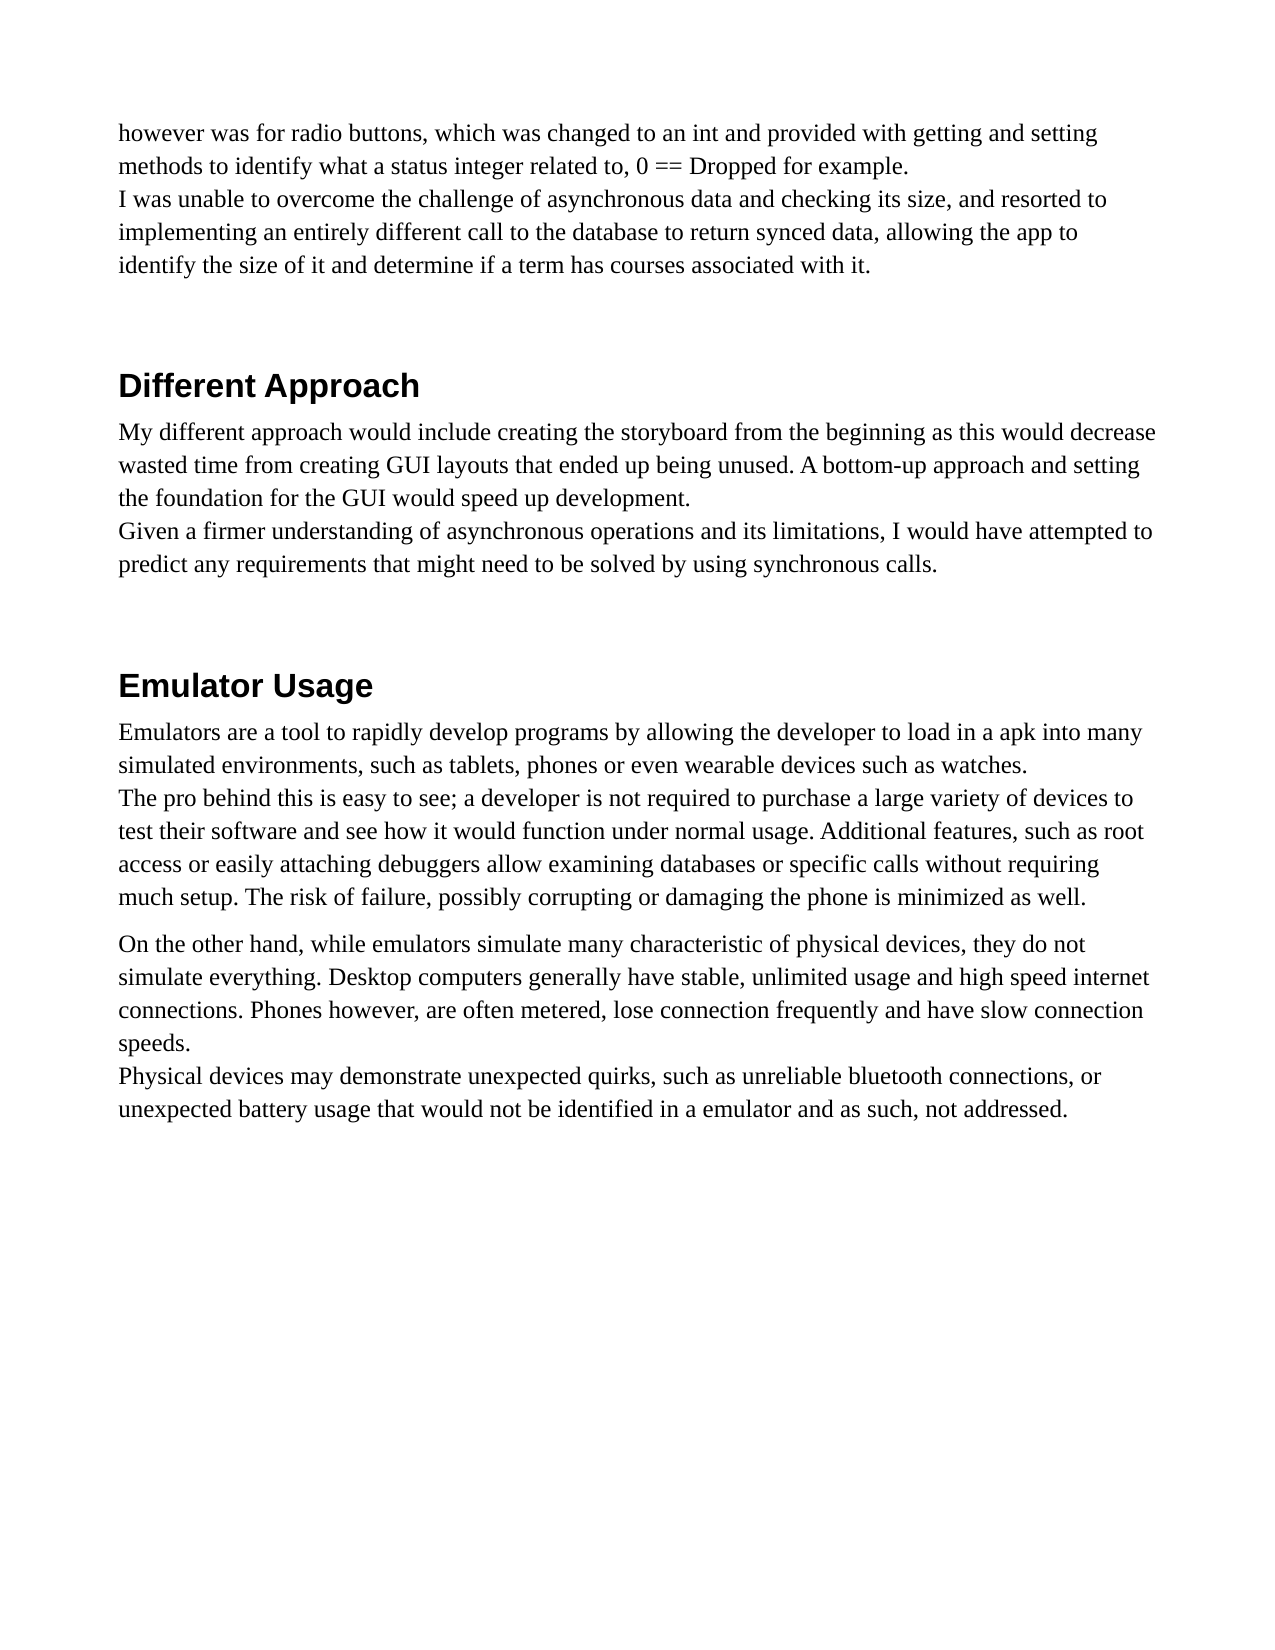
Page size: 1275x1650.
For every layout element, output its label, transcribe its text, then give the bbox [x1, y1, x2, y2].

text however was for radio buttons, which was changed to an int and provided with getting and setting methods to identify what a status integer related to, 0 == Dropped for example. I was unable to overcome the challenge of asynchronous data and checking its size, and resorted to implementing an entirely different call to the database to return synced data, allowing the app to identify the size of it and determine if a term has courses associated with it. [118, 118, 1157, 279]
subtitle Different Approach [118, 366, 1157, 405]
text On the other hand, while emulators simulate many characteristic of physical devices, they do not simulate everything. Desktop computers generally have stable, unlimited usage and high speed internet connections. Phones however, are often metered, lose connection frequently and have slow connection speeds. Physical devices may demonstrate unexpected quirks, such as unreliable bluetooth connections, or unexpected battery usage that would not be identified in a emulator and as such, not addressed. [118, 929, 1157, 1123]
text Emulators are a tool to rapidly develop programs by allowing the developer to load in a apk into many simulated environments, such as tablets, phones or even wearable devices such as watches. The pro behind this is easy to see; a developer is not required to purchase a large variety of devices to test their software and see how it would function under normal usage. Additional features, such as root access or easily attaching debuggers allow examining databases or specific calls without requiring much setup. The risk of failure, possibly corrupting or damaging the phone is minimized as well. [118, 717, 1157, 911]
text My different approach would include creating the storyboard from the beginning as this would decrease wasted time from creating GUI layouts that ended up being unused. A bottom-up approach and setting the foundation for the GUI would speed up development. Given a firmer understanding of asynchronous operations and its limitations, I would have attempted to predict any requirements that might need to be solved by using synchronous calls. [118, 417, 1157, 578]
subtitle Emulator Usage [118, 666, 1157, 704]
